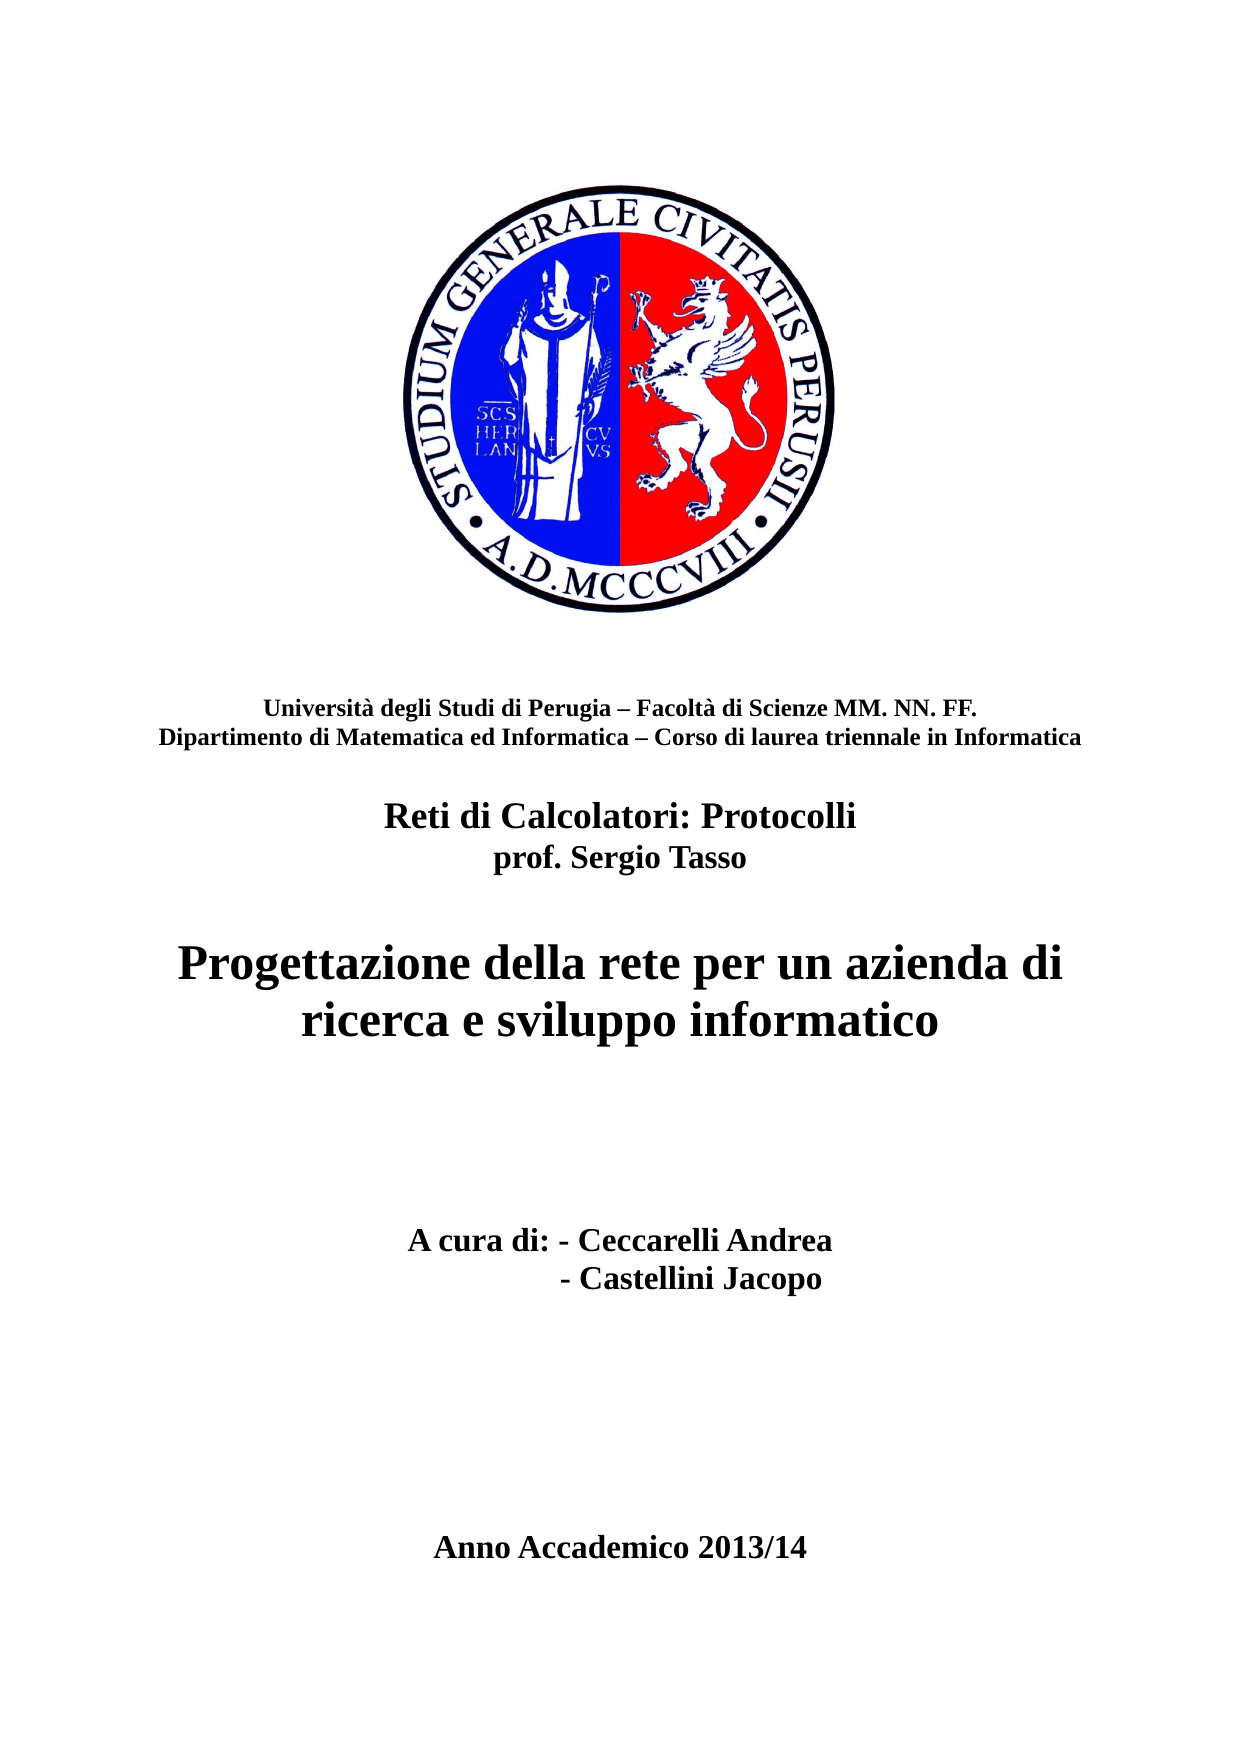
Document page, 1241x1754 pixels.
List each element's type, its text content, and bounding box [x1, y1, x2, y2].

text Reti di Calcolatori: Protocolli [118, 794, 1122, 837]
text A cura di: - Ceccarelli Andrea [118, 1220, 1122, 1258]
text prof. Sergio Tasso [118, 837, 1122, 875]
text Università degli Studi di Perugia – Facoltà di Scienze MM. NN. FF. [118, 693, 1122, 722]
text Progettazione della rete per un azienda di ricerca e sviluppo informatico [118, 933, 1122, 1048]
text Anno Accademico 2013/14 [118, 1527, 1122, 1565]
picture [400, 178, 841, 616]
text - Castellini Jacopo [118, 1258, 1122, 1297]
text Dipartimento di Matematica ed Informatica – Corso di laurea triennale in Informatica [118, 722, 1122, 751]
